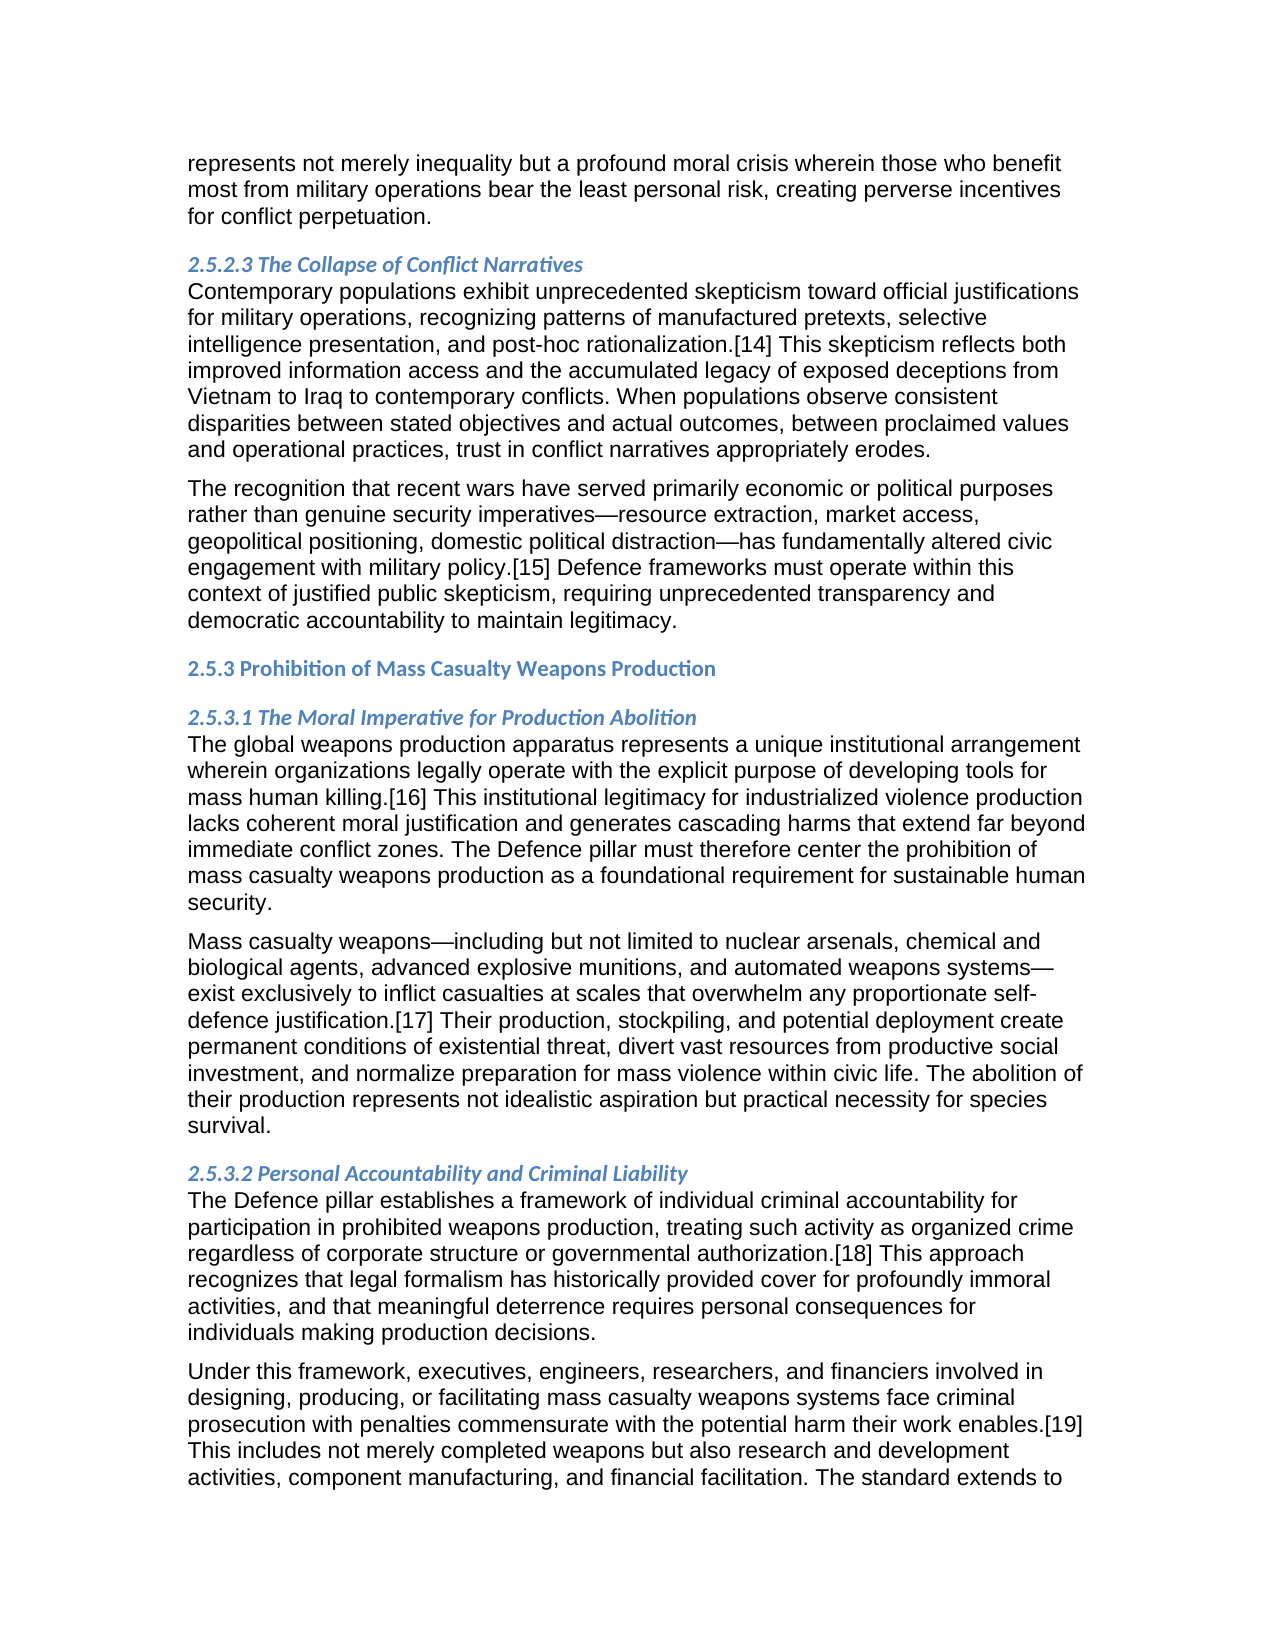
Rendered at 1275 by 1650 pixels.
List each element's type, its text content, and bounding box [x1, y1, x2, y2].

text The recognition that recent wars have served primarily economic or political purposes rather than genuine security imperatives—resource extraction, market access, geopolitical positioning, domestic political distraction—has fundamentally altered civic engagement with military policy.[15] Defence frameworks must operate within this context of justified public skepticism, requiring unprecedented transparency and democratic accountability to maintain legitimacy. [187, 475, 1087, 633]
text Contemporary populations exhibit unprecedented skepticism toward official justifications for military operations, recognizing patterns of manufactured pretexts, selective intelligence presentation, and post-hoc rationalization.[14] This skepticism reflects both improved information access and the accumulated legacy of exposed deceptions from Vietnam to Iraq to contemporary conflicts. When populations observe consistent disparities between stated objectives and actual outcomes, between proclaimed values and operational practices, trust in conflict narratives appropriately erodes. [187, 278, 1087, 462]
subtitle 2.5.3.1 The Moral Imperative for Production Abolition [187, 703, 1087, 731]
subtitle 2.5.3.2 Personal Accountability and Criminal Liability [187, 1159, 1087, 1187]
subtitle 2.5.3 Prohibition of Mass Casualty Weapons Production [187, 654, 1087, 682]
text Mass casualty weapons—including but not limited to nuclear arsenals, chemical and biological agents, advanced explosive munitions, and automated weapons systems—exist exclusively to inflict casualties at scales that overwhelm any proportionate self-defence justification.[17] Their production, stockpiling, and potential deployment create permanent conditions of existential threat, divert vast resources from productive social investment, and normalize preparation for mass violence within civic life. The abolition of their production represents not idealistic aspiration but practical necessity for species survival. [187, 928, 1087, 1138]
text represents not merely inequality but a profound moral crisis wherein those who benefit most from military operations bear the least personal risk, creating perverse incentives for conflict perpetuation. [187, 150, 1087, 229]
subtitle 2.5.2.3 The Collapse of Conflict Narratives [187, 250, 1087, 278]
text The global weapons production apparatus represents a unique institutional arrangement wherein organizations legally operate with the explicit purpose of developing tools for mass human killing.[16] This institutional legitimacy for industrialized violence production lacks coherent moral justification and generates cascading harms that extend far beyond immediate conflict zones. The Defence pillar must therefore center the prohibition of mass casualty weapons production as a foundational requirement for sustainable human security. [187, 731, 1087, 915]
text Under this framework, executives, engineers, researchers, and financiers involved in designing, producing, or facilitating mass casualty weapons systems face criminal prosecution with penalties commensurate with the potential harm their work enables.[19] This includes not merely completed weapons but also research and development activities, component manufacturing, and financial facilitation. The standard extends to [187, 1358, 1087, 1490]
text The Defence pillar establishes a framework of individual criminal accountability for participation in prohibited weapons production, treating such activity as organized crime regardless of corporate structure or governmental authorization.[18] This approach recognizes that legal formalism has historically provided cover for profoundly immoral activities, and that meaningful deterrence requires personal consequences for individuals making production decisions. [187, 1187, 1087, 1346]
